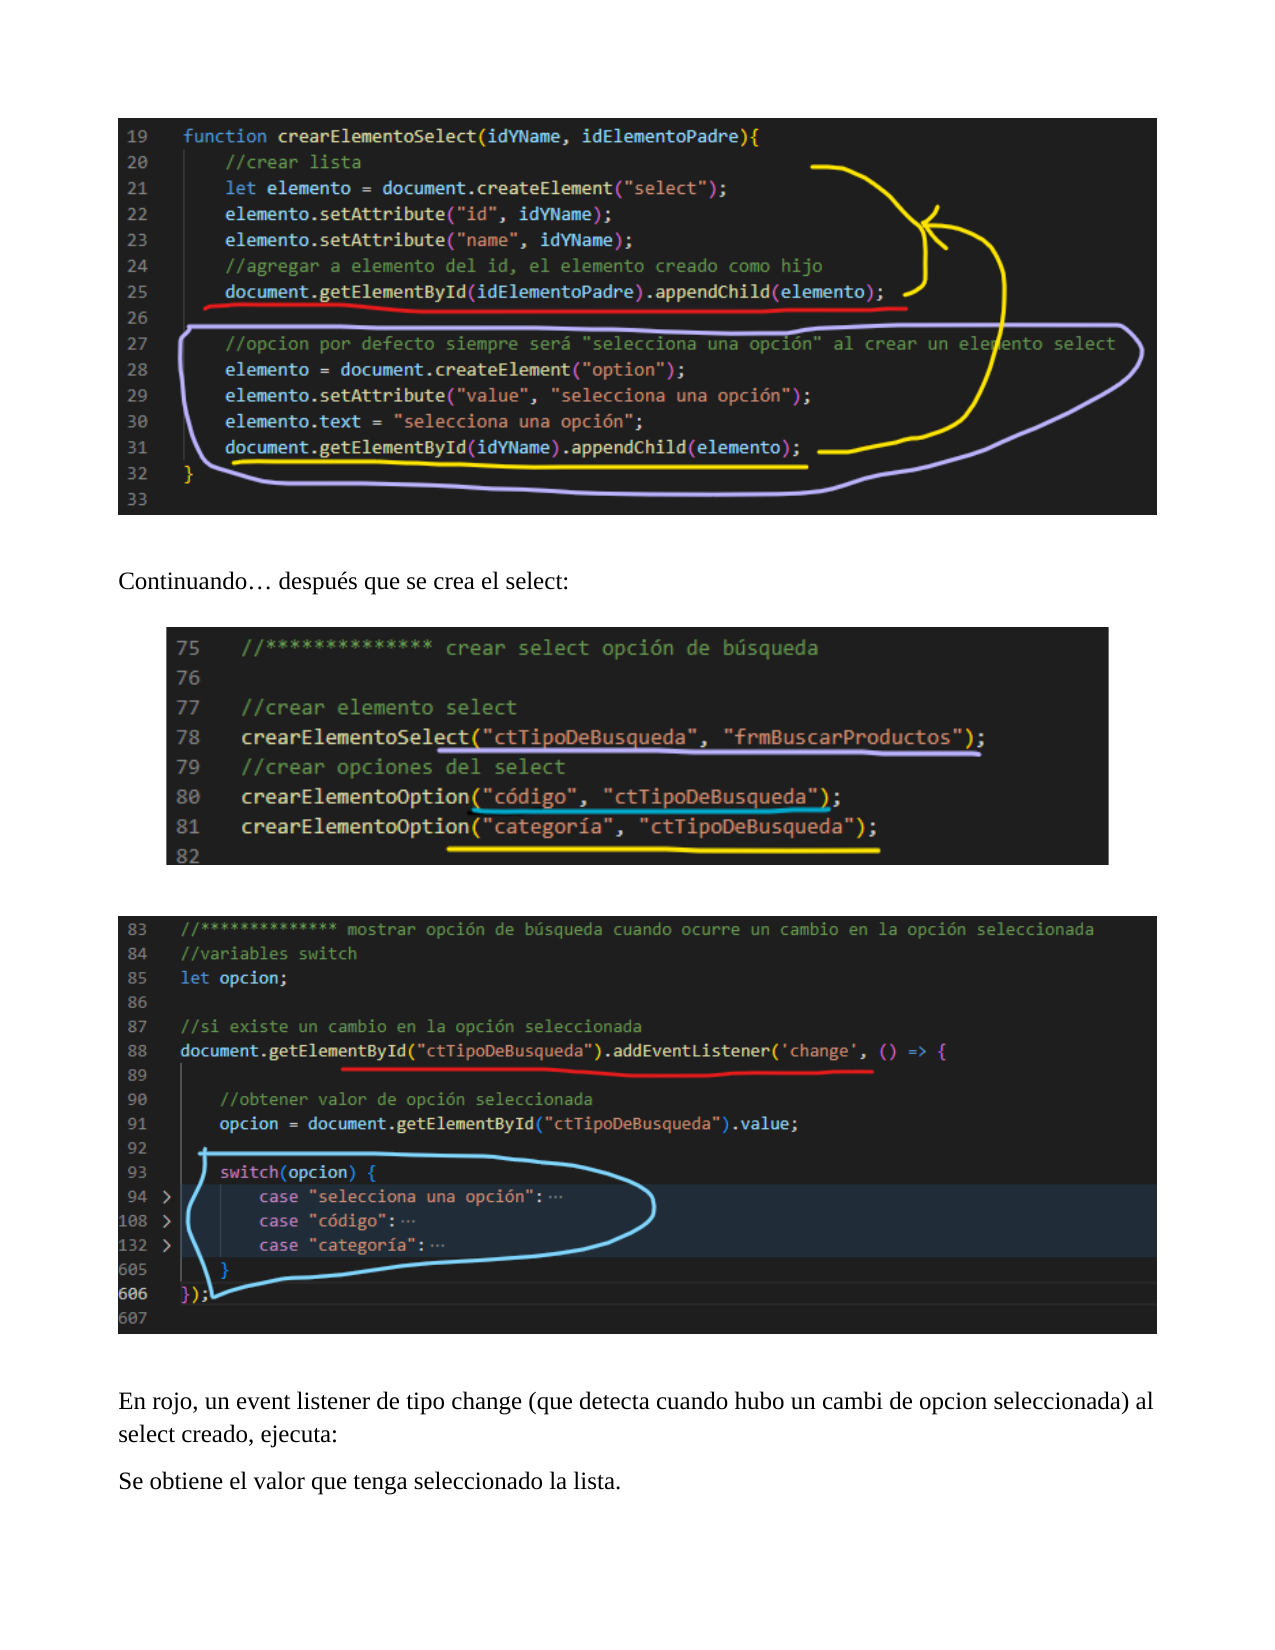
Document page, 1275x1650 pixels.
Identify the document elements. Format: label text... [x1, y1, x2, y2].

text En rojo, un event listener de tipo change (que detecta cuando hubo un cambi de opcion seleccionada) al select creado, ejecuta: [118, 1386, 1157, 1447]
picture [118, 118, 1157, 515]
picture [166, 627, 1109, 865]
text Se obtiene el valor que tenga seleccionado la lista. [118, 1466, 1157, 1495]
text Continuando… después que se crea el select: [118, 566, 1157, 595]
picture [118, 916, 1157, 1334]
